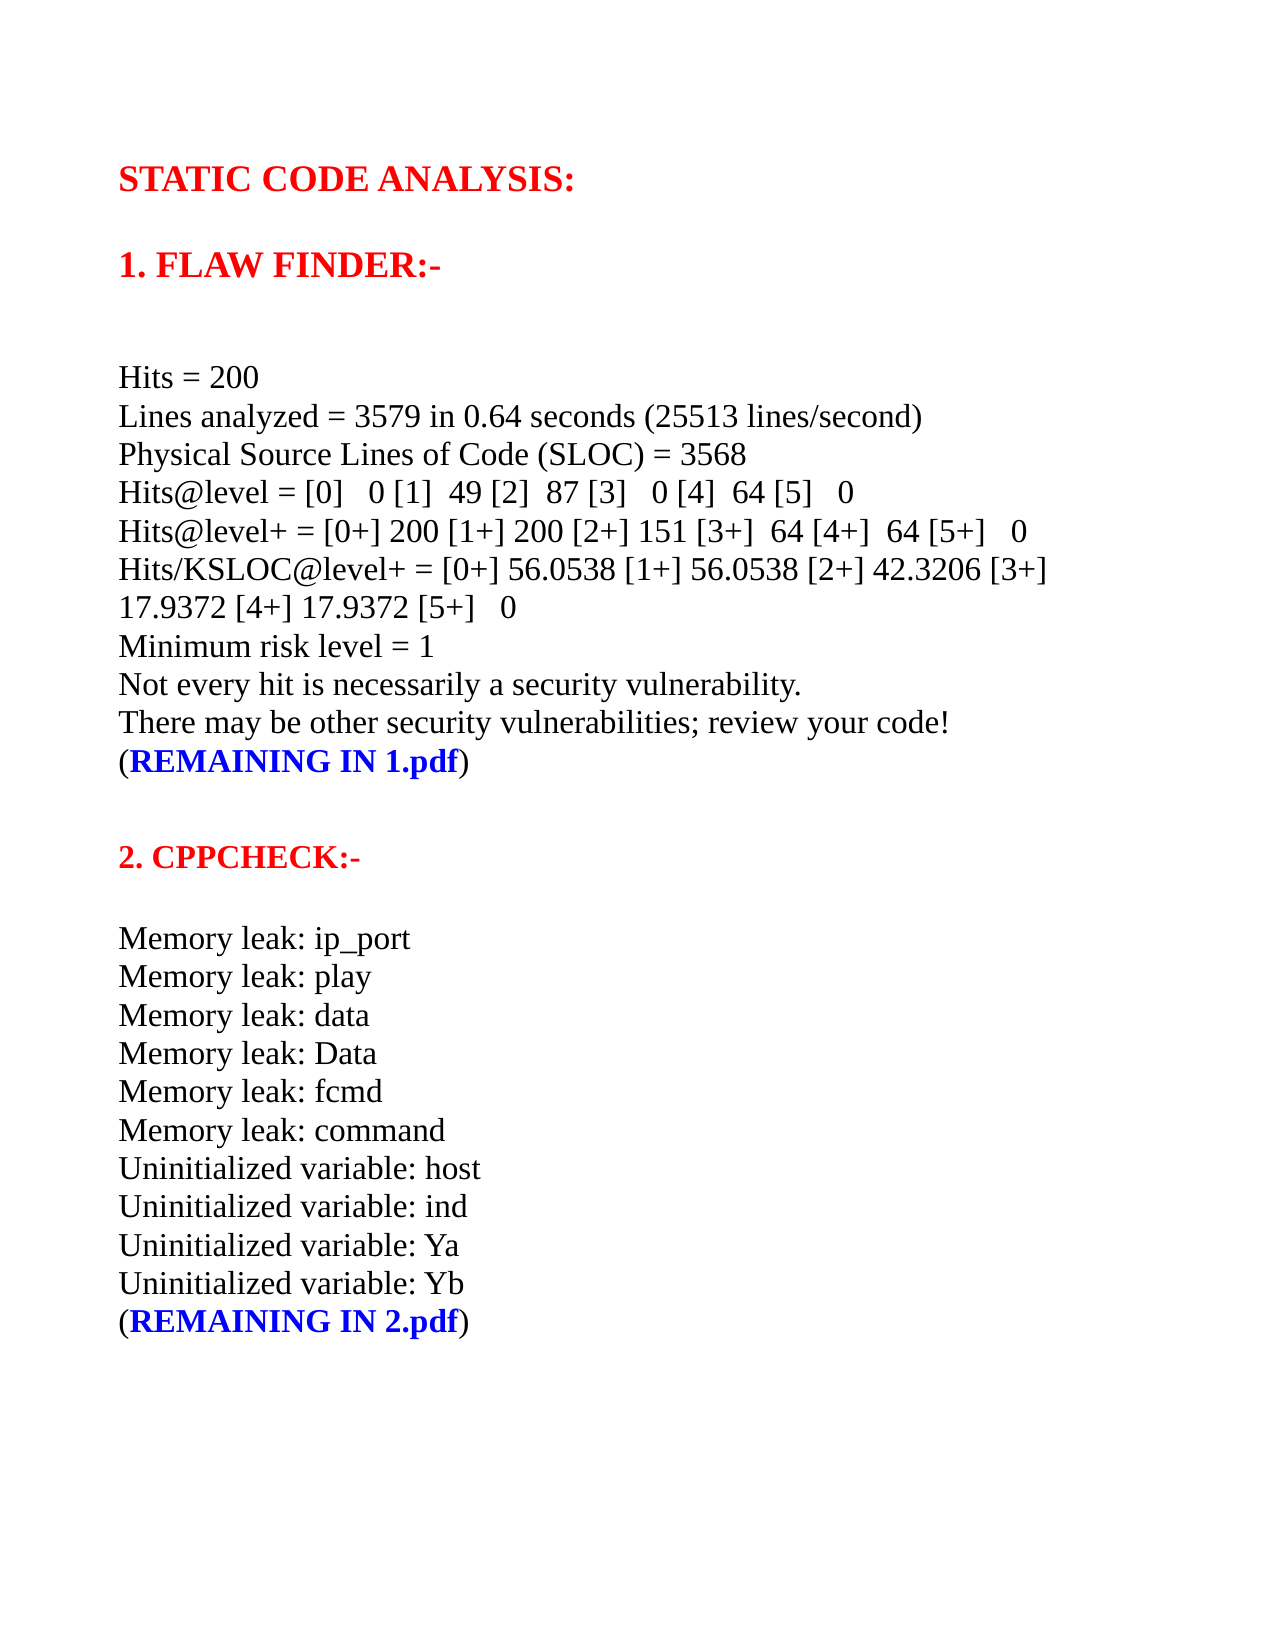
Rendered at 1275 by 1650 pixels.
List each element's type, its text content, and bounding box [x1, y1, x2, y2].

text Uninitialized variable: Ya [118, 1225, 1157, 1263]
text Hits/KSLOC@level+ = [0+] 56.0538 [1+] 56.0538 [2+] 42.3206 [3+] 17.9372 [4+] 17.9372 [5+] 0 [118, 549, 1157, 626]
text Memory leak: ip_port [118, 918, 1157, 957]
text Memory leak: fcmd [118, 1072, 1157, 1110]
text Memory leak: play [118, 957, 1157, 995]
text (REMAINING IN 1.pdf) [118, 741, 1157, 779]
text Hits = 200 [118, 358, 1157, 396]
text Minimum risk level = 1 [118, 626, 1157, 664]
text 1. FLAW FINDER:- [118, 243, 1157, 286]
text Uninitialized variable: ind [118, 1187, 1157, 1225]
text Memory leak: command [118, 1110, 1157, 1148]
text Physical Source Lines of Code (SLOC) = 3568 [118, 434, 1157, 473]
text Memory leak: Data [118, 1033, 1157, 1072]
text There may be other security vulnerabilities; review your code! [118, 703, 1157, 741]
text Uninitialized variable: Yb [118, 1263, 1157, 1302]
text Hits@level = [0] 0 [1] 49 [2] 87 [3] 0 [4] 64 [5] 0 [118, 473, 1157, 511]
text 2. CPPCHECK:- [118, 837, 1157, 875]
text Memory leak: data [118, 995, 1157, 1033]
text Not every hit is necessarily a security vulnerability. [118, 664, 1157, 703]
text Hits@level+ = [0+] 200 [1+] 200 [2+] 151 [3+] 64 [4+] 64 [5+] 0 [118, 511, 1157, 549]
text Uninitialized variable: host [118, 1148, 1157, 1187]
text (REMAINING IN 2.pdf) [118, 1302, 1157, 1340]
text Lines analyzed = 3579 in 0.64 seconds (25513 lines/second) [118, 396, 1157, 434]
text STATIC CODE ANALYSIS: [118, 156, 1157, 199]
